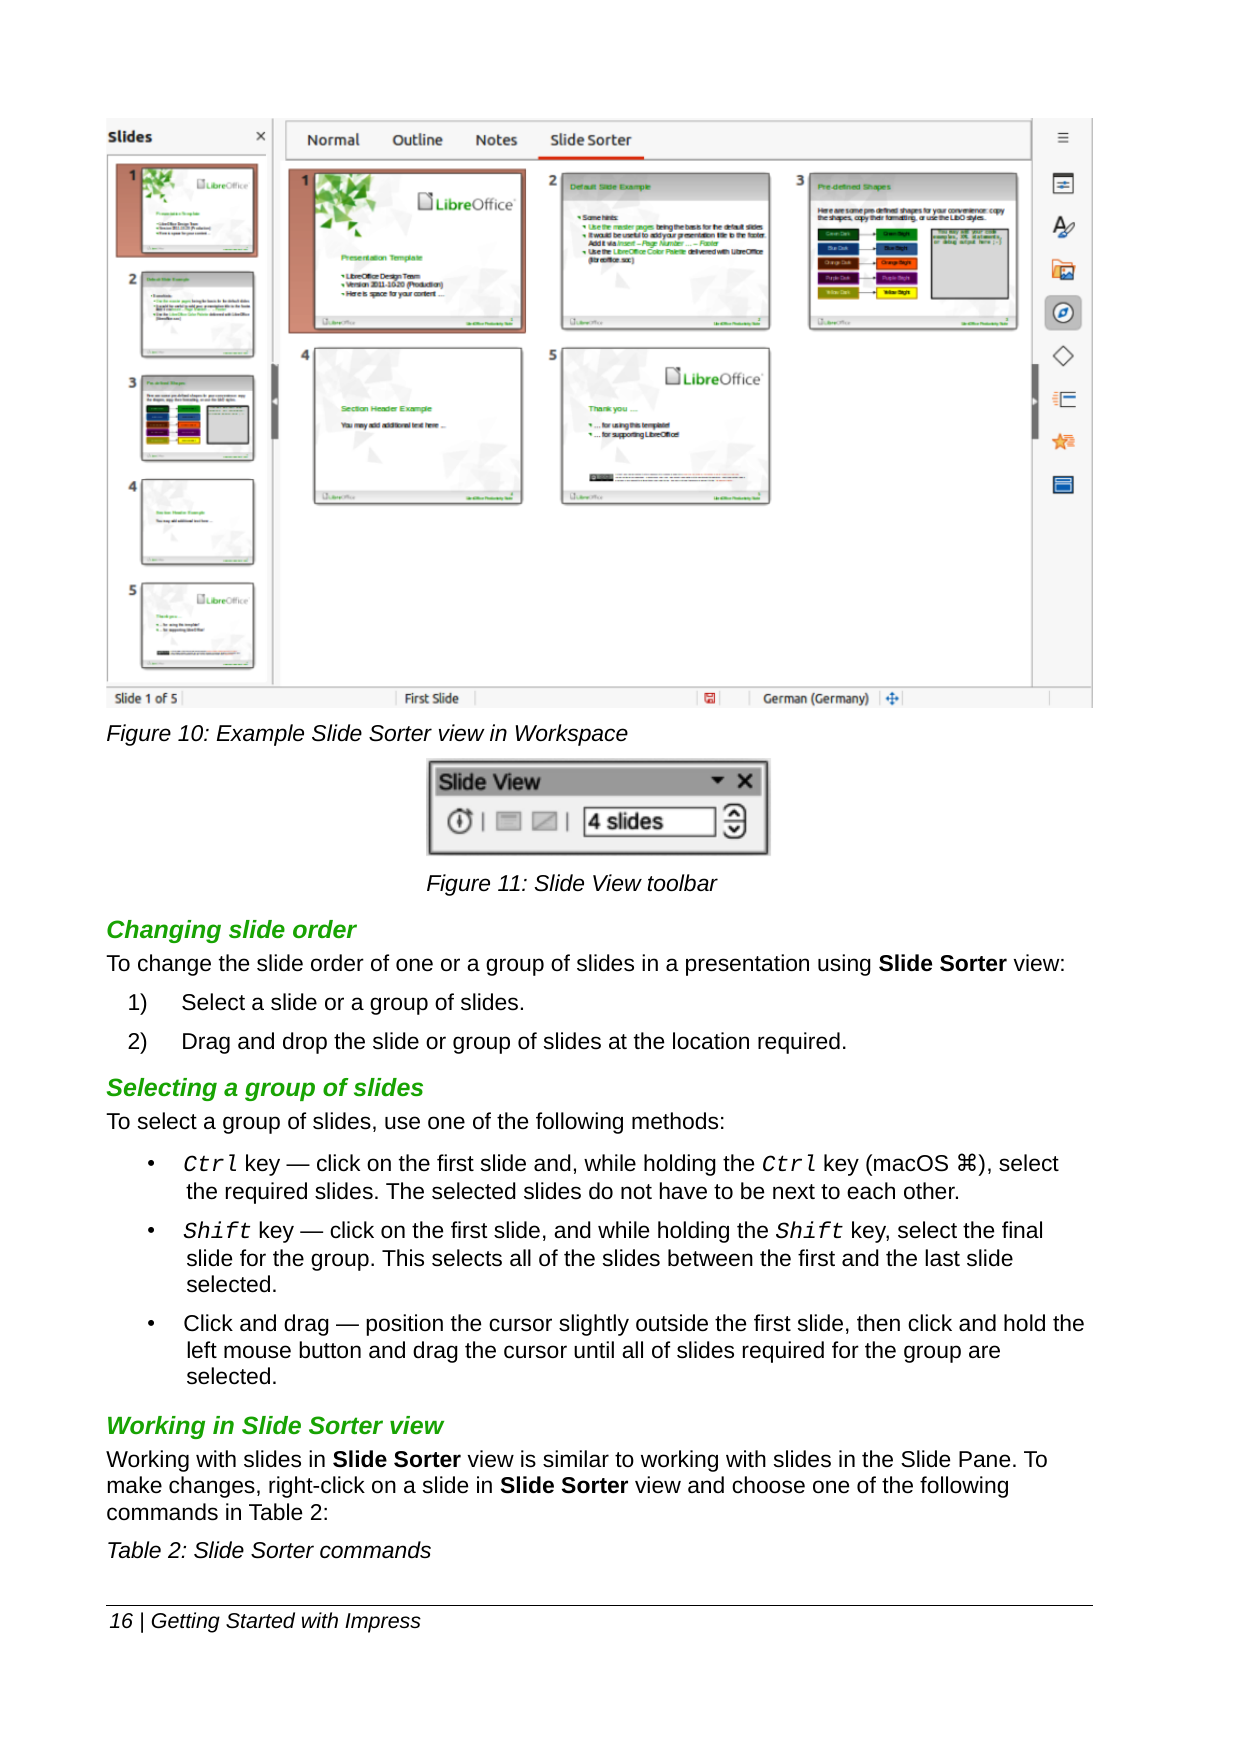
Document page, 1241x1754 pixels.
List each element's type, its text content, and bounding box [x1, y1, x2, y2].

text Figure 10: Example Slide Sorter view in Workspace [106, 720, 1093, 746]
subtitle Selecting a group of slides [106, 1073, 1093, 1101]
list Shift key — click on the first slide, and while holding the Shift key, select the final slide for the group. This selects all of the slides between the first and the last slide selected. [144, 1214, 1093, 1298]
subtitle Changing slide order [106, 915, 1093, 944]
subtitle Working in Slide Sorter view [106, 1411, 1093, 1440]
list Click and drag — position the cursor slightly outside the first slide, then click and hold the left mouse button and drag the cursor until all of slides required for the group are selected. [144, 1307, 1093, 1392]
picture [426, 758, 773, 858]
text Figure 11: Slide View toolbar [426, 870, 773, 896]
list To select a group of slides, use one of the following methods: [106, 1108, 1093, 1134]
text Working with slides in Slide Sorter view is similar to working with slides in the Slide Pane. To make changes, right-click on a slide in Slide Sorter view and choose one of the following commands in Table 2: [106, 1446, 1093, 1525]
picture [106, 118, 1093, 708]
list To change the slide order of one or a group of slides in a presentation using Slide Sorter view: [106, 950, 1093, 976]
text Table 2: Slide Sorter commands [106, 1537, 1093, 1564]
list Ctrl key — click on the first slide and, while holding the Ctrl key (macOS ⌘), select the required slides. The selected slides do not have to be next to each other. [144, 1147, 1093, 1204]
list Drag and drop the slide or group of slides at the location required. [148, 1028, 1093, 1054]
list Select a slide or a group of slides. [148, 989, 1093, 1015]
